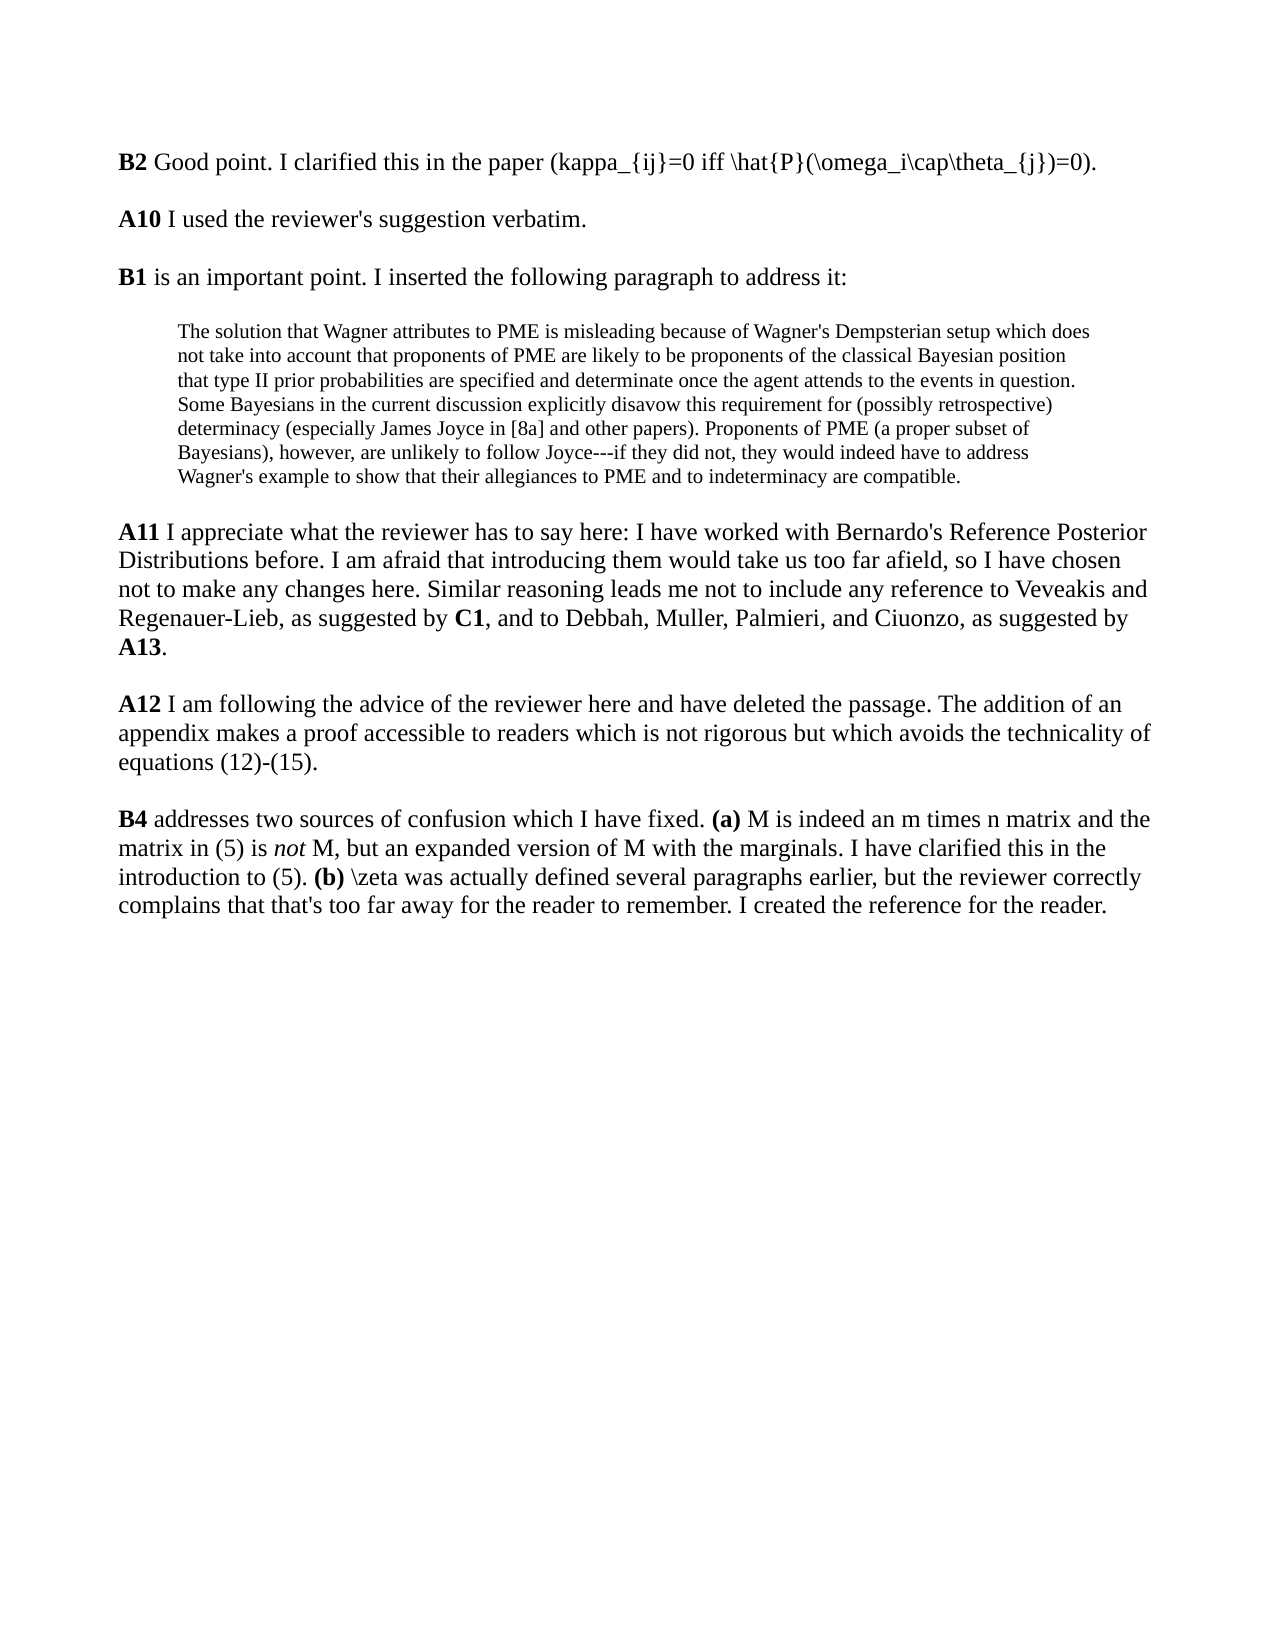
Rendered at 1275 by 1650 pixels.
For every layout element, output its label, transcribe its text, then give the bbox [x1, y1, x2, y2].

text B2 Good point. I clarified this in the paper (kappa_{ij}=0 iff \hat{P}(\omega_i\cap\theta_{j})=0). [118, 147, 1157, 176]
text A10 I used the reviewer's suggestion verbatim. [118, 204, 1157, 233]
text A12 I am following the advice of the reviewer here and have deleted the passage. The addition of an appendix makes a proof accessible to readers which is not rigorous but which avoids the technicality of equations (12)-(15). [118, 689, 1157, 775]
text The solution that Wagner attributes to PME is misleading because of Wagner's Dempsterian setup which does not take into account that proponents of PME are likely to be proponents of the classical Bayesian position that type II prior probabilities are specified and determinate once the agent attends to the events in question. Some Bayesians in the current discussion explicitly disavow this requirement for (possibly retrospective) determinacy (especially James Joyce in [8a] and other papers). Proponents of PME (a proper subset of Bayesians), however, are unlikely to follow Joyce---if they did not, they would indeed have to address Wagner's example to show that their allegiances to PME and to indeterminacy are compatible. [177, 319, 1098, 488]
text B1 is an important point. I inserted the following paragraph to address it: [118, 262, 1157, 291]
text B4 addresses two sources of confusion which I have fixed. (a) M is indeed an m times n matrix and the matrix in (5) is not M, but an expanded version of M with the marginals. I have clarified this in the introduction to (5). (b) \zeta was actually defined several paragraphs earlier, but the reviewer correctly complains that that's too far away for the reader to remember. I created the reference for the reader. [118, 804, 1157, 919]
text A11 I appreciate what the reviewer has to say here: I have worked with Bernardo's Reference Posterior Distributions before. I am afraid that introducing them would take us too far afield, so I have chosen not to make any changes here. Similar reasoning leads me not to include any reference to Veveakis and Regenauer-Lieb, as suggested by C1, and to Debbah, Muller, Palmieri, and Ciuonzo, as suggested by A13. [118, 517, 1157, 660]
